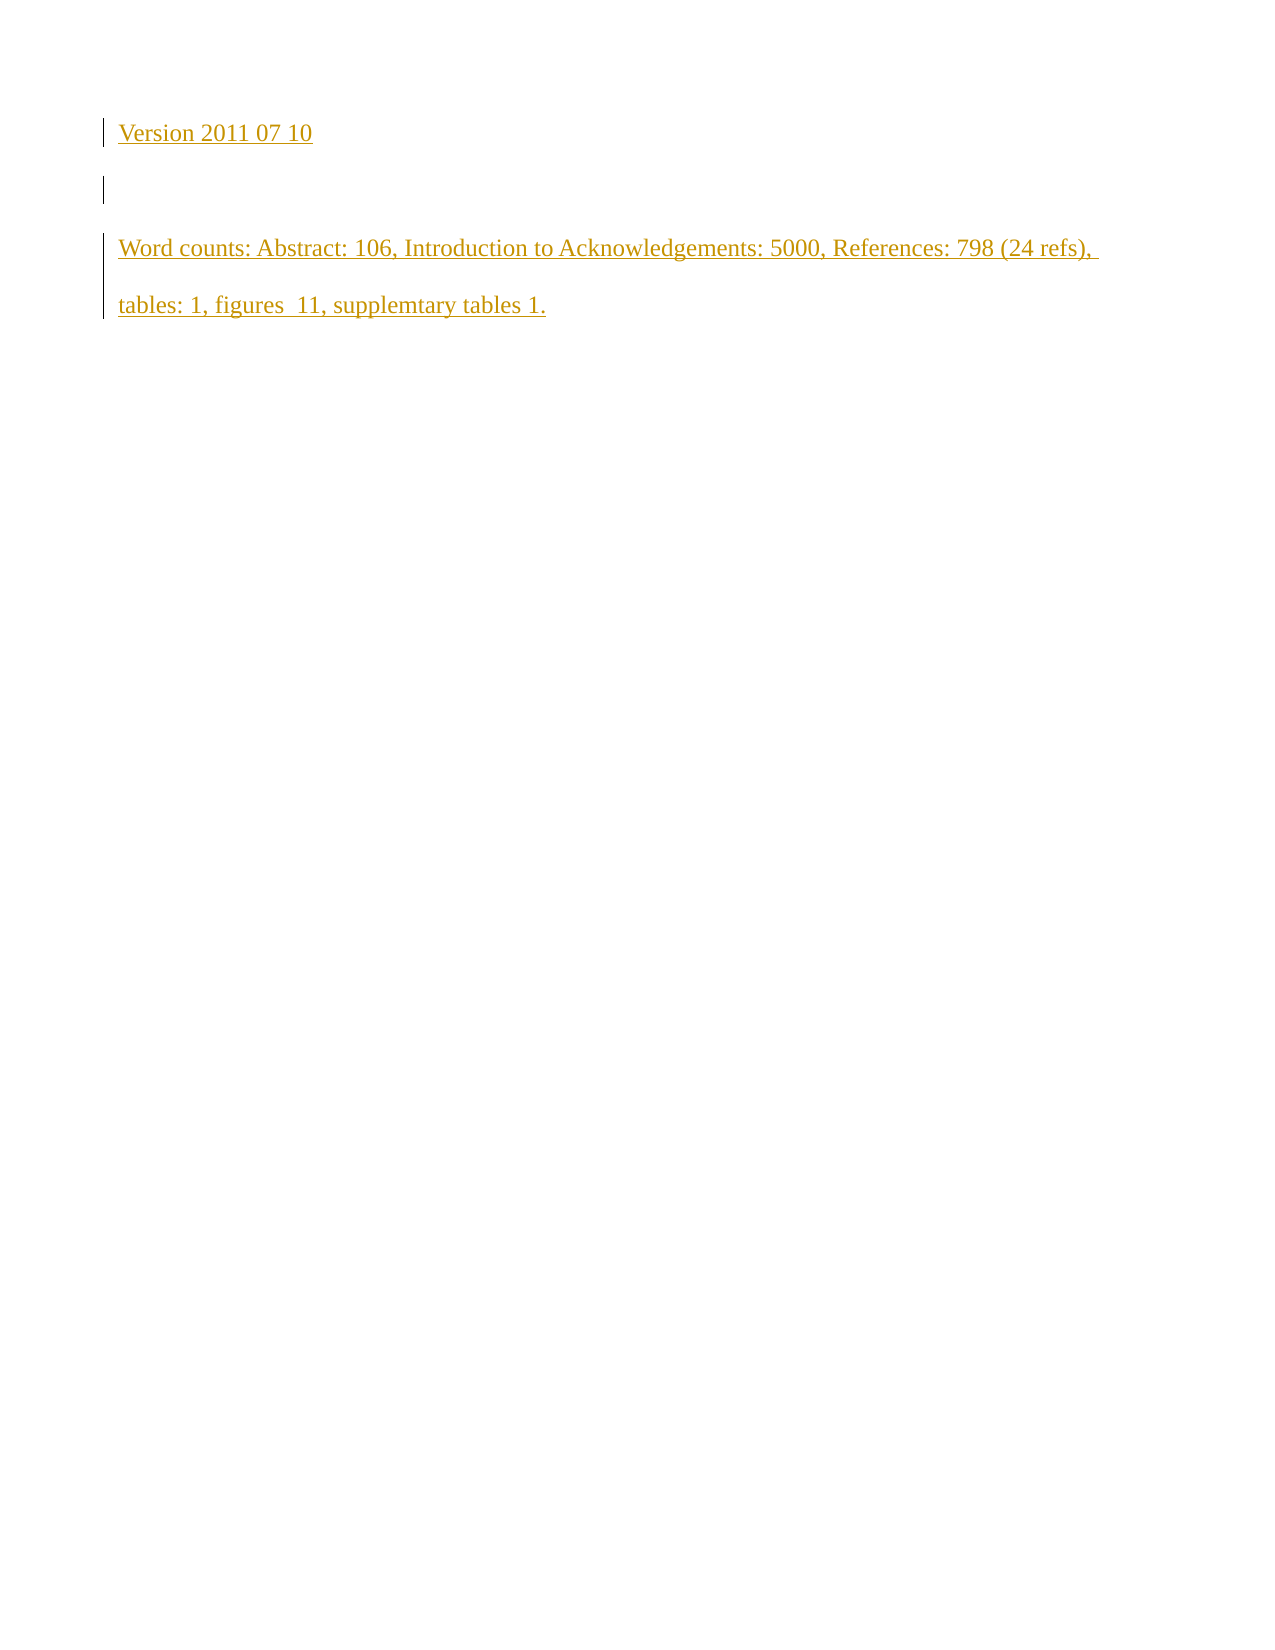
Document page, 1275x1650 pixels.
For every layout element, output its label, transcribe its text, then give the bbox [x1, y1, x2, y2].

text Version 2011 07 10 [118, 118, 1157, 147]
text Word counts: Abstract: 106, Introduction to Acknowledgements: 5000, References: 798 (24 refs), tables: 1, figures 11, supplemtary tables 1. [118, 233, 1157, 319]
